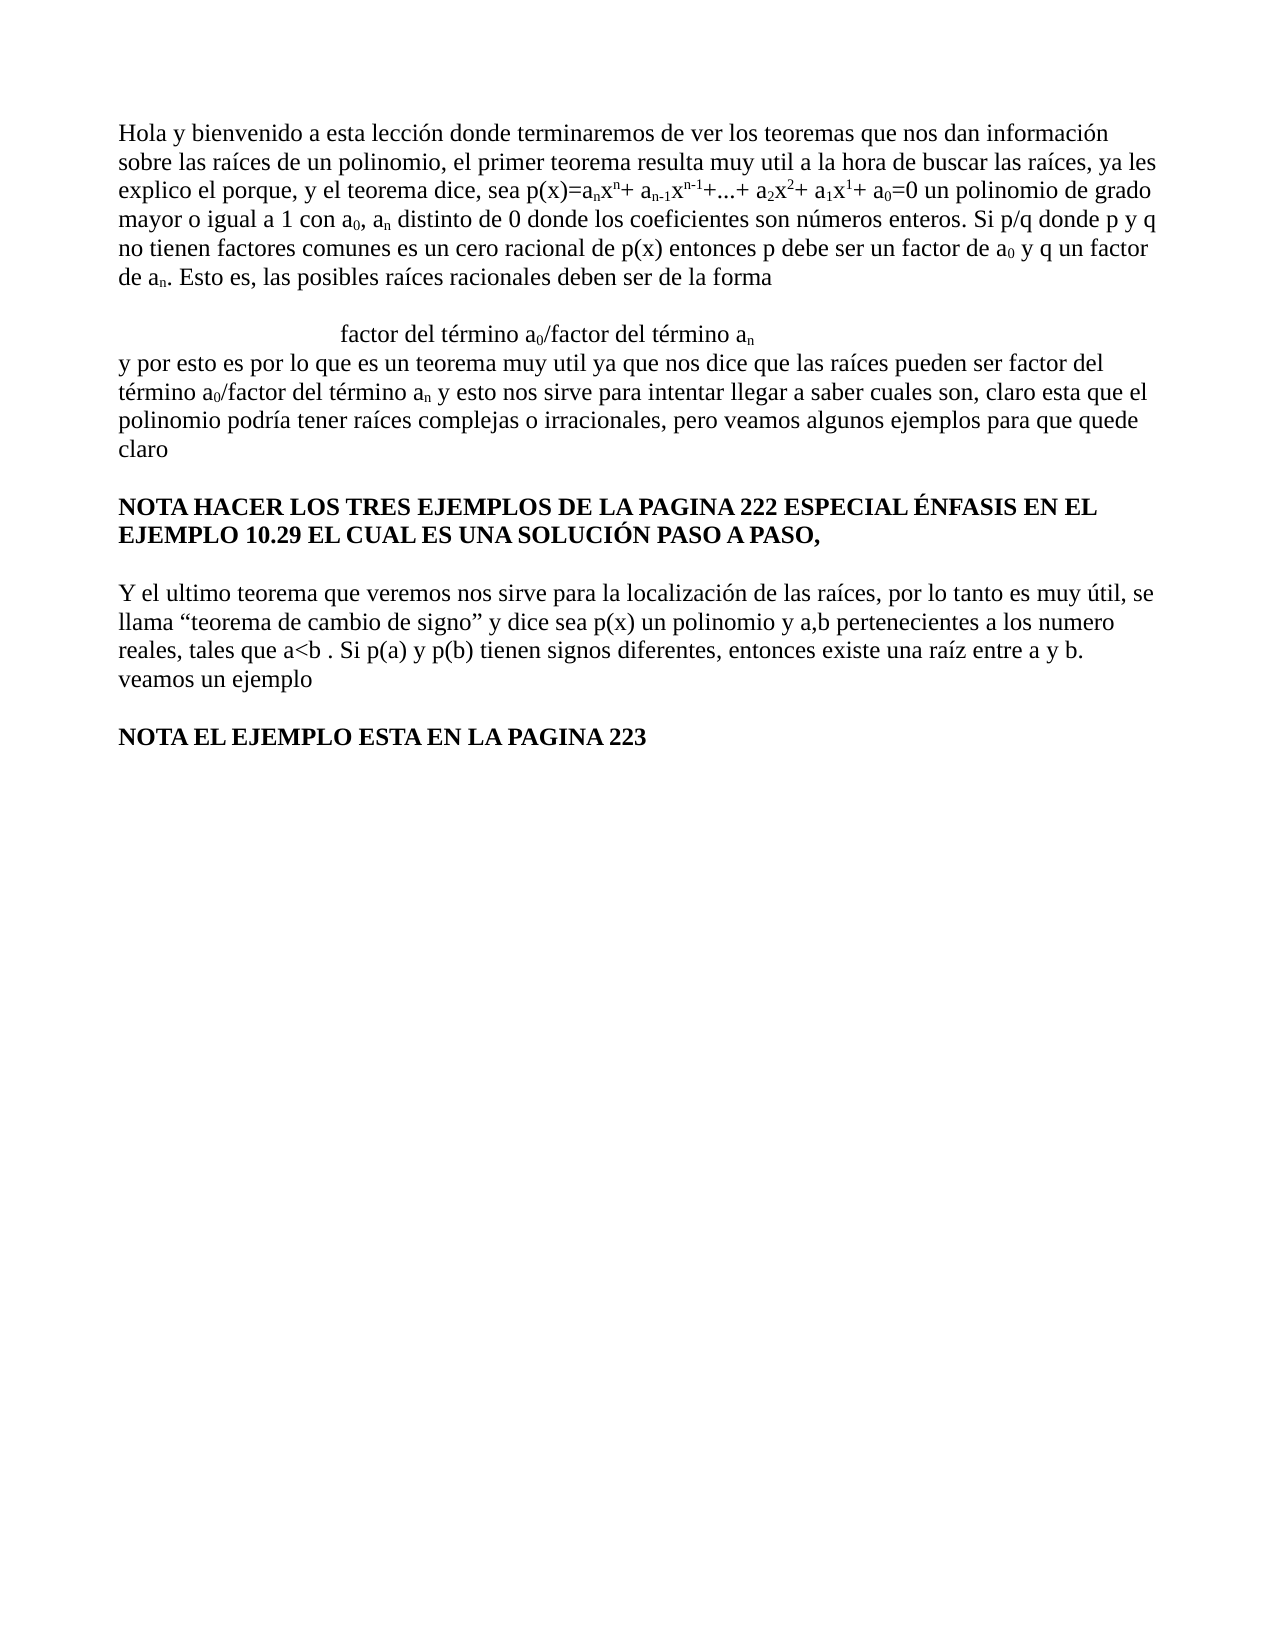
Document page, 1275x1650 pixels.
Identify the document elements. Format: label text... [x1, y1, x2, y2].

text y por esto es por lo que es un teorema muy util ya que nos dice que las raíces pueden ser factor del término a0/factor del término an y esto nos sirve para intentar llegar a saber cuales son, claro esta que el polinomio podría tener raíces complejas o irracionales, pero veamos algunos ejemplos para que quede claro [118, 348, 1157, 463]
text Y el ultimo teorema que veremos nos sirve para la localización de las raíces, por lo tanto es muy útil, se llama “teorema de cambio de signo” y dice sea p(x) un polinomio y a,b pertenecientes a los numero reales, tales que a<b . Si p(a) y p(b) tienen signos diferentes, entonces existe una raíz entre a y b. veamos un ejemplo [118, 578, 1157, 693]
text Hola y bienvenido a esta lección donde terminaremos de ver los teoremas que nos dan información sobre las raíces de un polinomio, el primer teorema resulta muy util a la hora de buscar las raíces, ya les explico el porque, y el teorema dice, sea p(x)=anxn+ an-1xn-1+...+ a2x2+ a1x1+ a0=0 un polinomio de grado mayor o igual a 1 con a0, an distinto de 0 donde los coeficientes son números enteros. Si p/q donde p y q no tienen factores comunes es un cero racional de p(x) entonces p debe ser un factor de a0 y q un factor de an. Esto es, las posibles raíces racionales deben ser de la forma [118, 118, 1157, 291]
text NOTA EL EJEMPLO ESTA EN LA PAGINA 223 [118, 722, 1157, 751]
text factor del término a0/factor del término an [118, 319, 1157, 348]
text NOTA HACER LOS TRES EJEMPLOS DE LA PAGINA 222 ESPECIAL ÉNFASIS EN EL EJEMPLO 10.29 EL CUAL ES UNA SOLUCIÓN PASO A PASO, [118, 492, 1157, 549]
